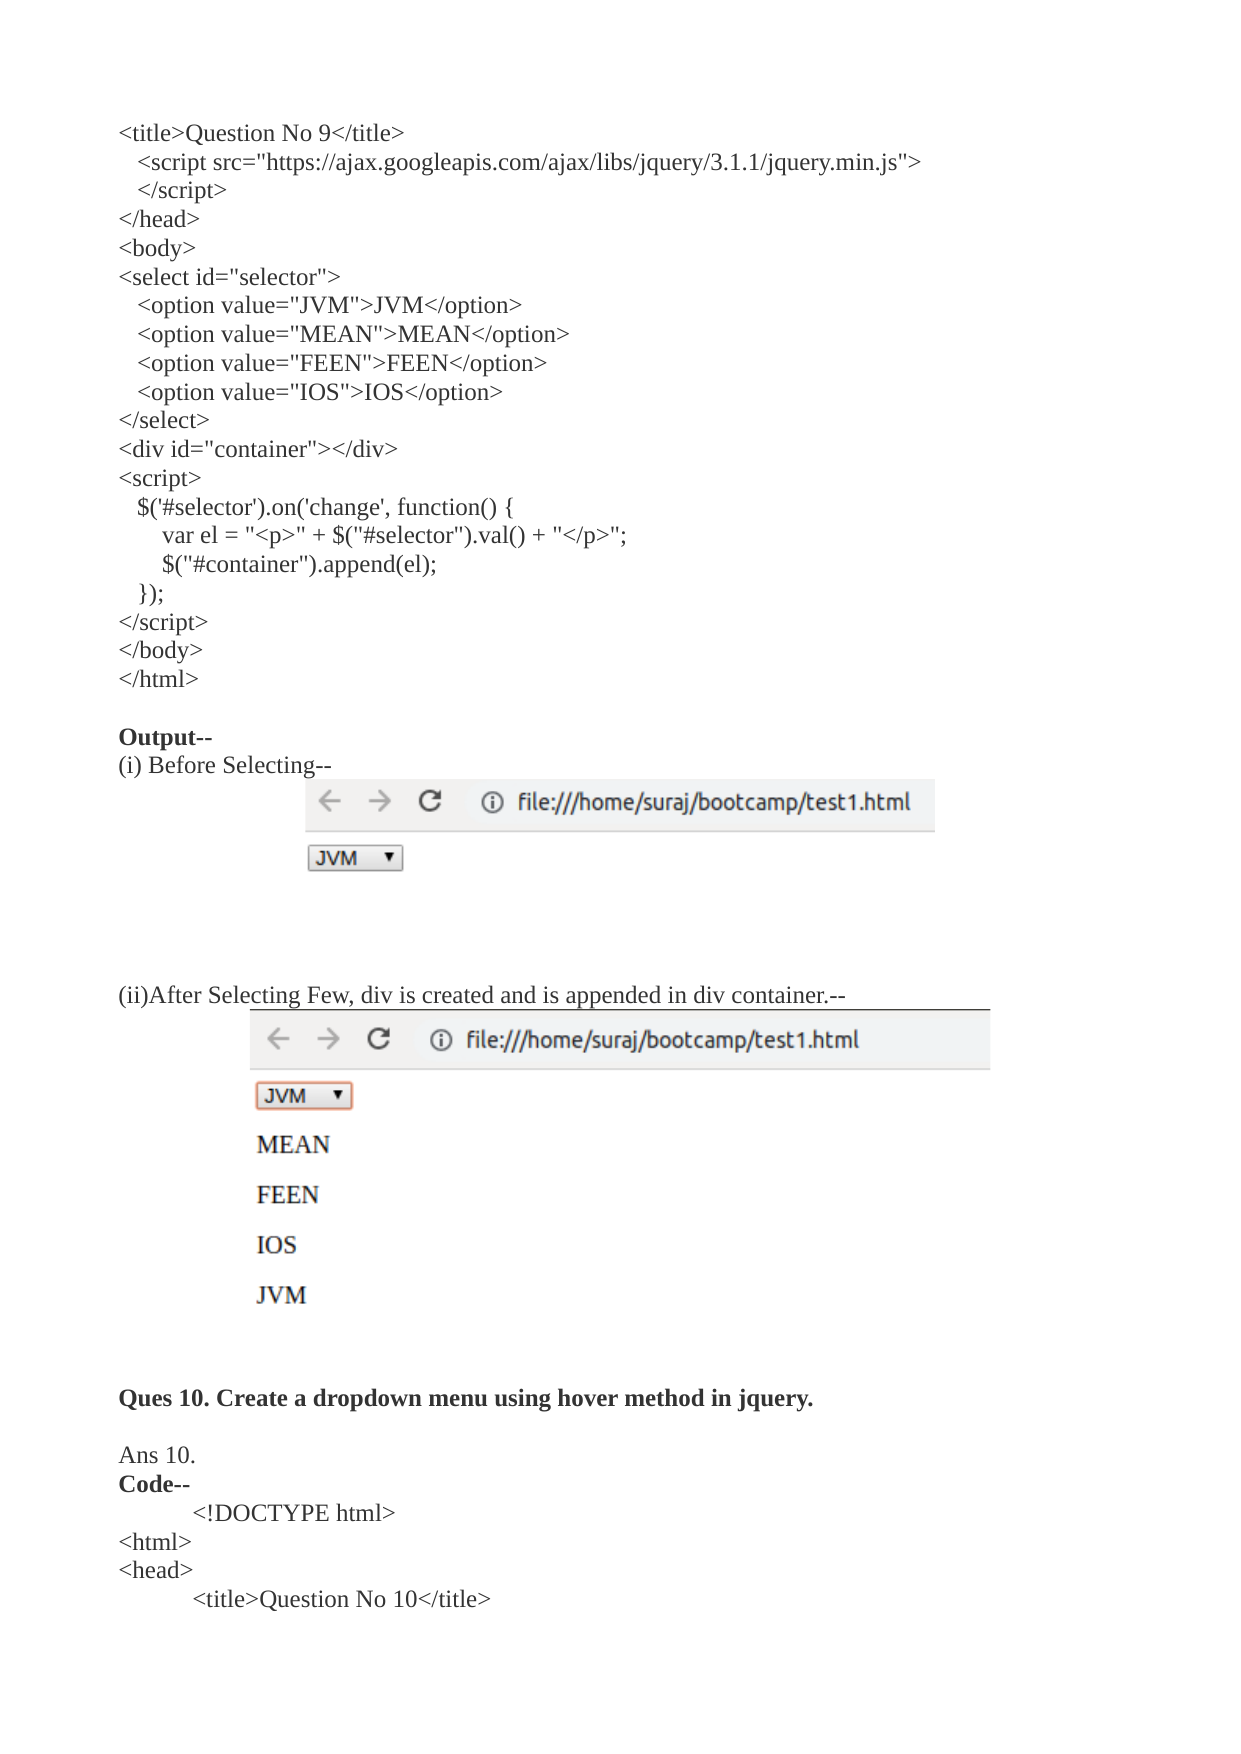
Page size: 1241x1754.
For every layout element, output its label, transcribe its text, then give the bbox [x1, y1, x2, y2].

text </select> [118, 406, 1122, 434]
text (i) Before Selecting-- [118, 751, 1122, 779]
picture [249, 1009, 991, 1318]
text </head> [118, 204, 1122, 233]
text $("#container").append(el); [118, 549, 1122, 578]
text <option value="FEEN">FEEN</option> [118, 348, 1122, 377]
text </body> [118, 636, 1122, 664]
text $('#selector').on('change', function() { [118, 492, 1122, 521]
text <html> [118, 1527, 1122, 1556]
text <script src="https://ajax.googleapis.com/ajax/libs/jquery/3.1.1/jquery.min.js"> [118, 147, 1122, 176]
text Ans 10. [118, 1441, 1122, 1469]
text <option value="IOS">IOS</option> [118, 377, 1122, 406]
picture [305, 779, 935, 925]
text Ques 10. Create a dropdown menu using hover method in jquery. [118, 1383, 1122, 1412]
text <option value="JVM">JVM</option> [118, 291, 1122, 319]
text <script> [118, 463, 1122, 492]
text <div id="container"></div> [118, 434, 1122, 463]
text <head> [118, 1556, 1122, 1584]
text }); [118, 578, 1122, 607]
text <title>Question No 9</title> [118, 118, 1122, 147]
text <option value="MEAN">MEAN</option> [118, 319, 1122, 348]
text Output-- [118, 722, 1122, 751]
text <select id="selector"> [118, 262, 1122, 291]
text </script> [118, 607, 1122, 636]
text <body> [118, 233, 1122, 262]
text <!DOCTYPE html> [118, 1498, 1122, 1527]
text </script> [118, 176, 1122, 204]
text <title>Question No 10</title> [118, 1584, 1122, 1613]
text (ii)After Selecting Few, div is created and is appended in div container.-- [118, 981, 1122, 1009]
text var el = "<p>" + $("#selector").val() + "</p>"; [118, 521, 1122, 549]
text </html> [118, 664, 1122, 693]
text Code-- [118, 1469, 1122, 1498]
